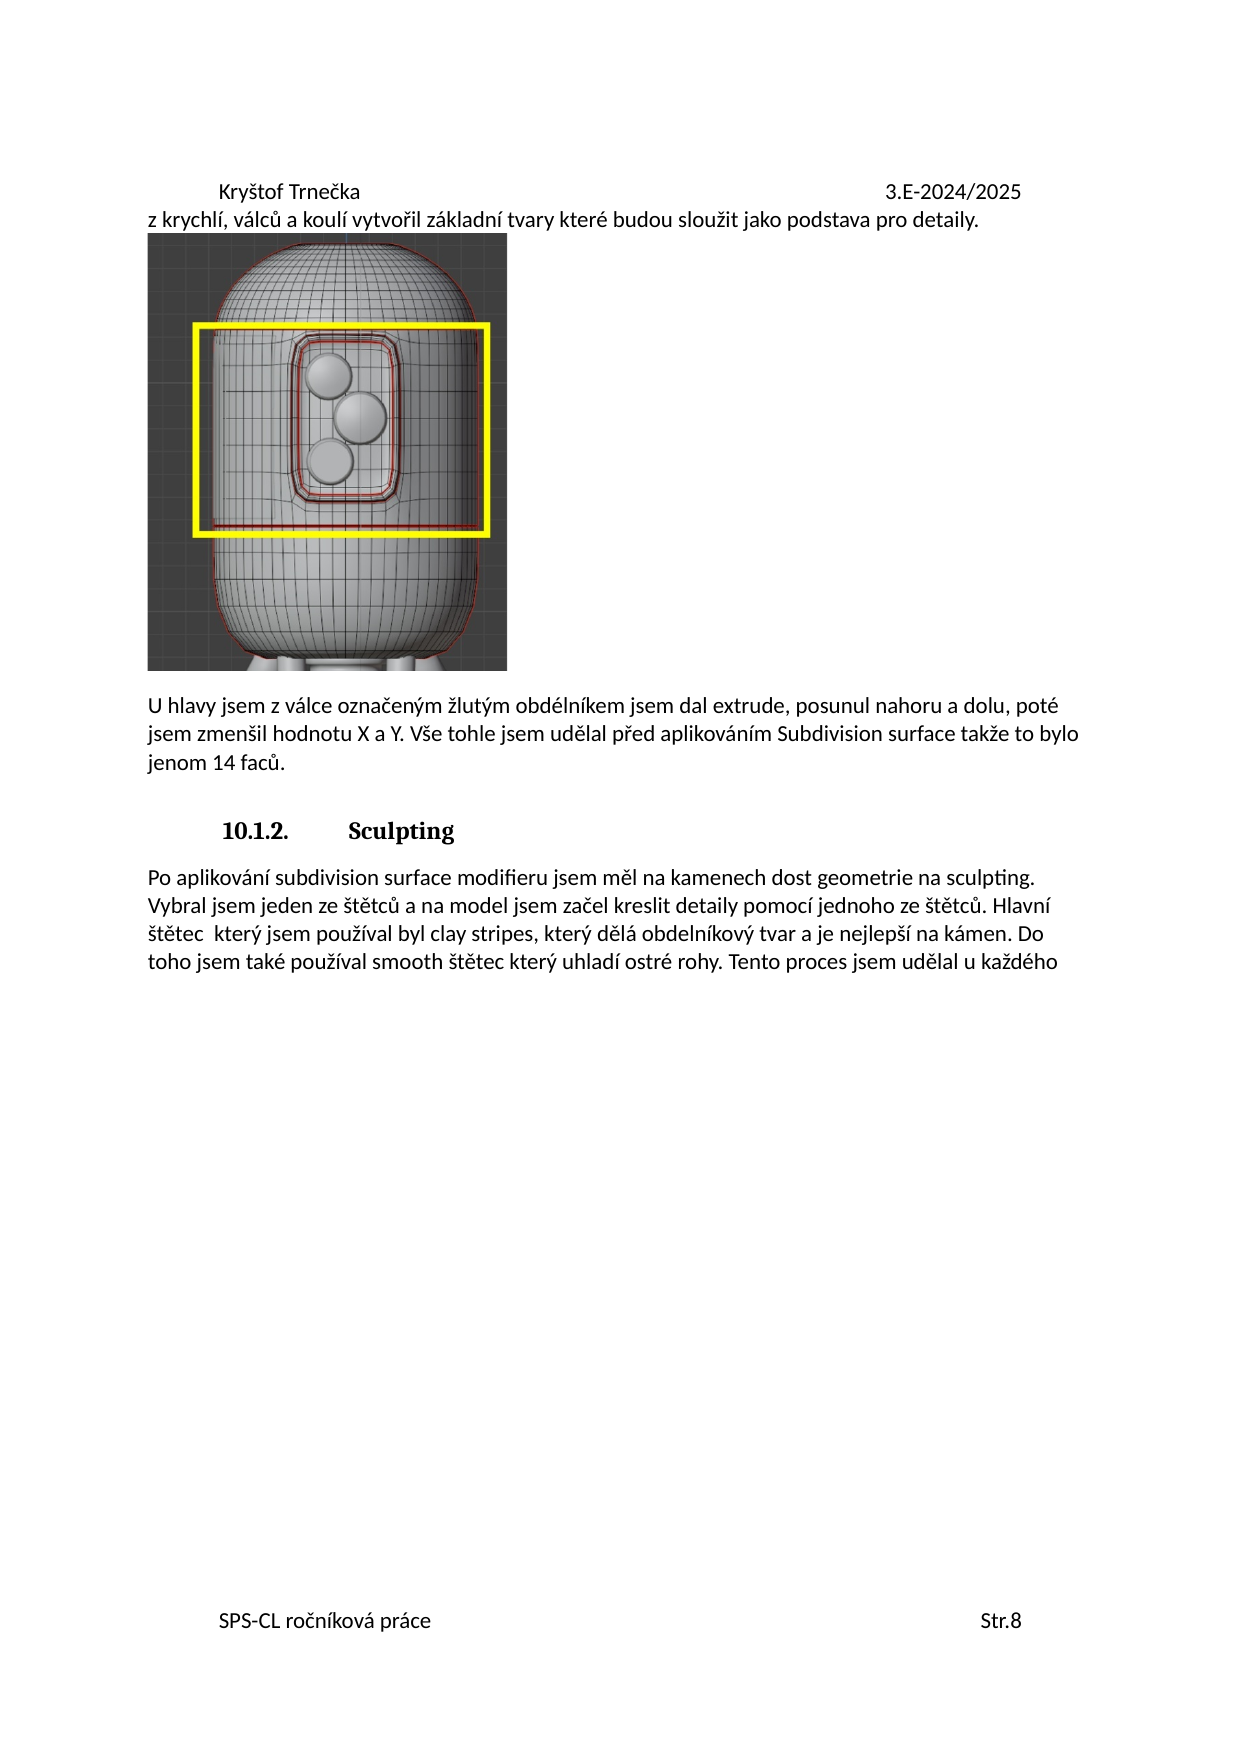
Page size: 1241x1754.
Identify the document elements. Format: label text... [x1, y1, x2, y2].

subtitle Sculpting [223, 817, 1093, 846]
text z krychlí, válců a koulí vytvořil základní tvary které budou sloužit jako podstava pro detaily. [148, 205, 1093, 671]
text U hlavy jsem z válce označeným žlutým obdélníkem jsem dal extrude, posunul nahoru a dolu, poté jsem zmenšil hodnotu X a Y. Vše tohle jsem udělal před aplikováním Subdivision surface takže to bylo jenom 14 faců. [148, 692, 1093, 776]
text Po aplikování subdivision surface modifieru jsem měl na kamenech dost geometrie na sculpting. Vybral jsem jeden ze štětců a na model jsem začel kreslit detaily pomocí jednoho ze štětců. Hlavní štětec který jsem používal byl clay stripes, který dělá obdelníkový tvar a je nejlepší na kámen. Do toho jsem také používal smooth štětec který uhladí ostré rohy. Tento proces jsem udělal u každého [148, 863, 1093, 975]
